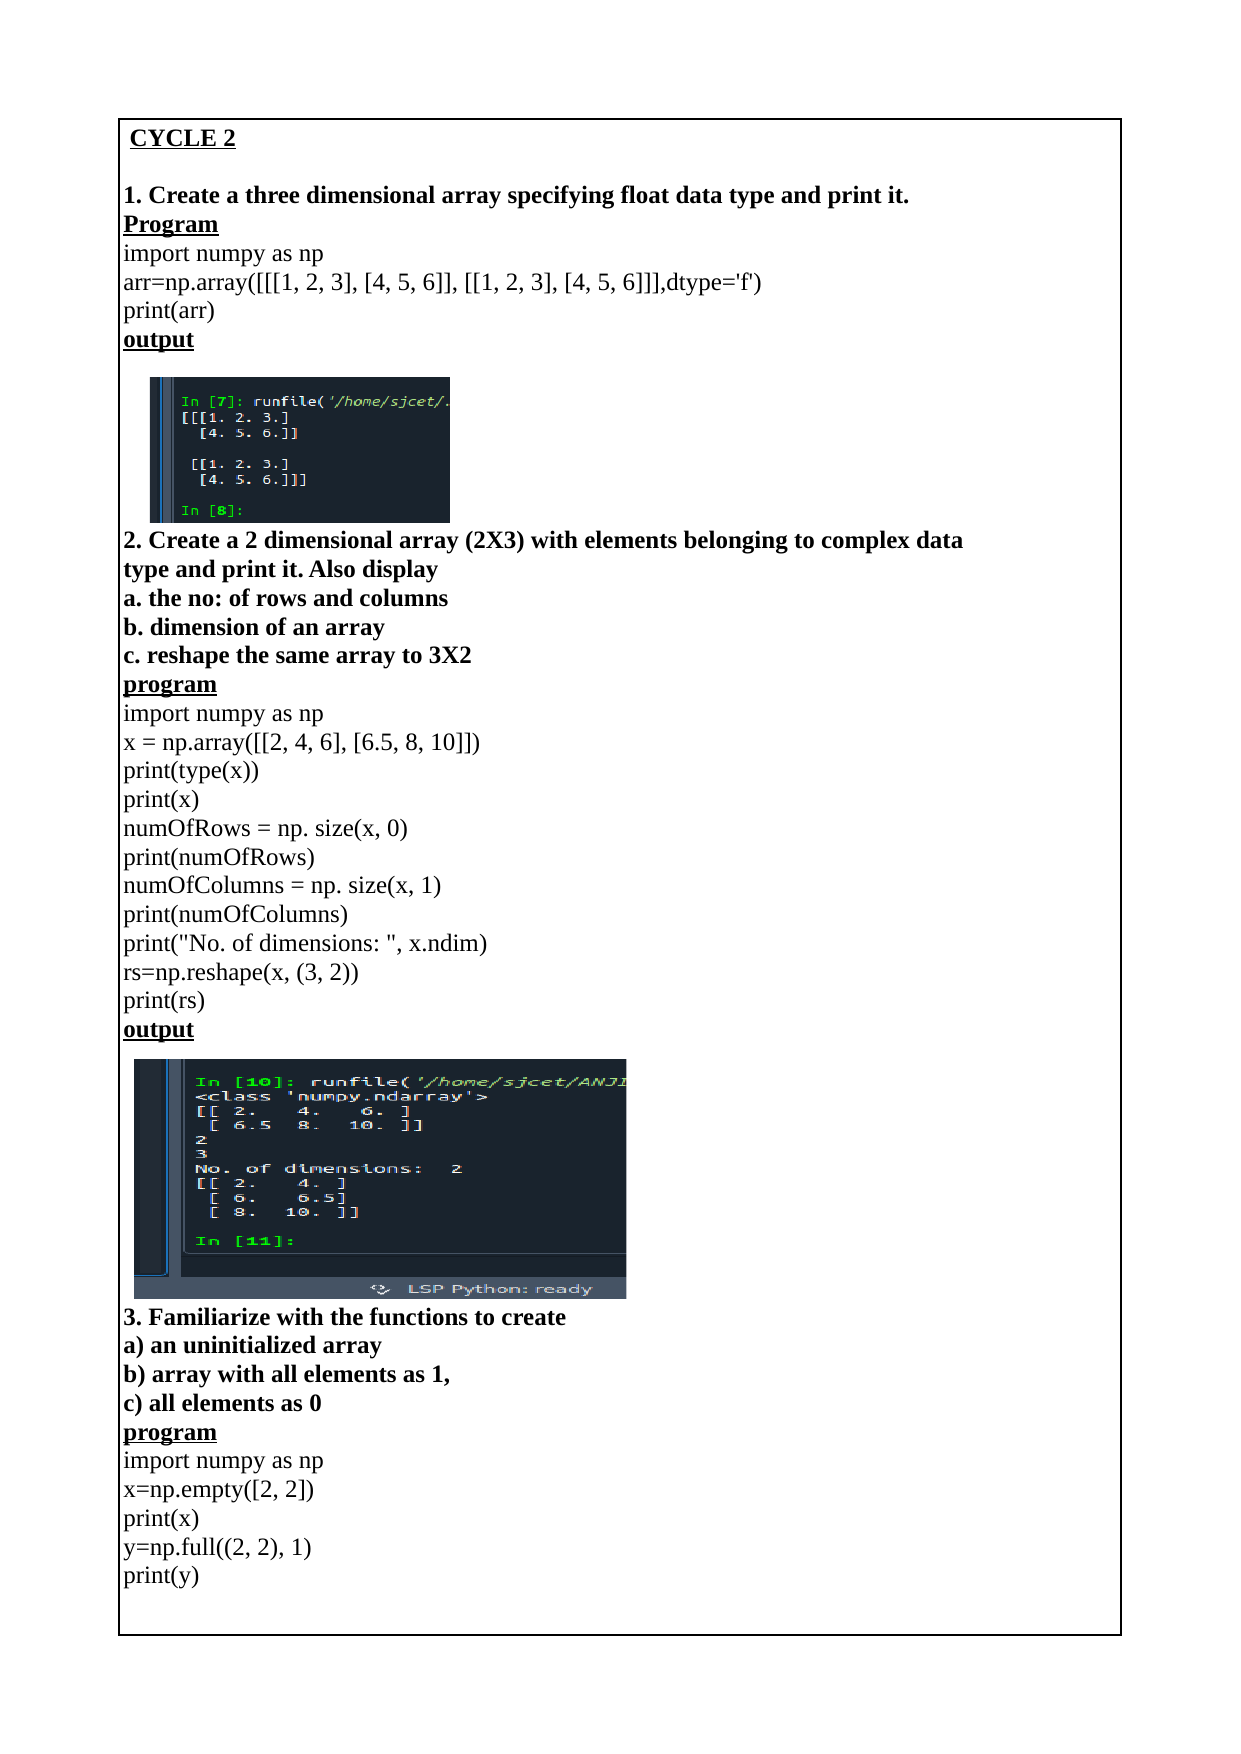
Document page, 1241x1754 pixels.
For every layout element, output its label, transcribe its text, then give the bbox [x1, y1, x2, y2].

text print("No. of dimensions: ", x.ndim) [123, 928, 1117, 957]
text x = np.array([[2, 4, 6], [6.5, 8, 10]]) [123, 727, 1117, 756]
text print(x) [123, 784, 1117, 813]
text import numpy as np [123, 698, 1117, 727]
text 3. Familiarize with the functions to create [123, 1302, 1117, 1331]
text c. reshape the same array to 3X2 [123, 641, 1117, 669]
text output [123, 324, 1117, 353]
text Program [123, 209, 1117, 238]
text b. dimension of an array [123, 612, 1117, 641]
text import numpy as np [123, 238, 1117, 267]
text numOfColumns = np. size(x, 1) [123, 871, 1117, 899]
text 1. Create a three dimensional array specifying float data type and print it. [123, 181, 1117, 209]
text print(numOfColumns) [123, 899, 1117, 928]
text print(numOfRows) [123, 842, 1117, 871]
text arr=np.array([[[1, 2, 3], [4, 5, 6]], [[1, 2, 3], [4, 5, 6]]],dtype='f') [123, 267, 1117, 296]
text print(rs) [123, 986, 1117, 1014]
text a. the no: of rows and columns [123, 583, 1117, 612]
text program [123, 1417, 1117, 1446]
text import numpy as np x=np.empty([2, 2]) print(x) y=np.full((2, 2), 1) print(y) [123, 1446, 1117, 1589]
text print(type(x)) [123, 756, 1117, 784]
text program [123, 669, 1117, 698]
picture [260, 454, 444, 523]
text CYCLE 2 [123, 123, 1117, 152]
text 2. Create a 2 dimensional array (2X3) with elements belonging to complex data [123, 526, 1117, 554]
text type and print it. Also display [123, 554, 1117, 583]
text print(arr) [123, 296, 1117, 324]
text c) all elements as 0 [123, 1388, 1117, 1417]
text rs=np.reshape(x, (3, 2)) [123, 957, 1117, 986]
text a) an uninitialized array [123, 1331, 1117, 1359]
text output [123, 1014, 1117, 1043]
text b) array with all elements as 1, [123, 1359, 1117, 1388]
text numOfRows = np. size(x, 0) [123, 813, 1117, 842]
